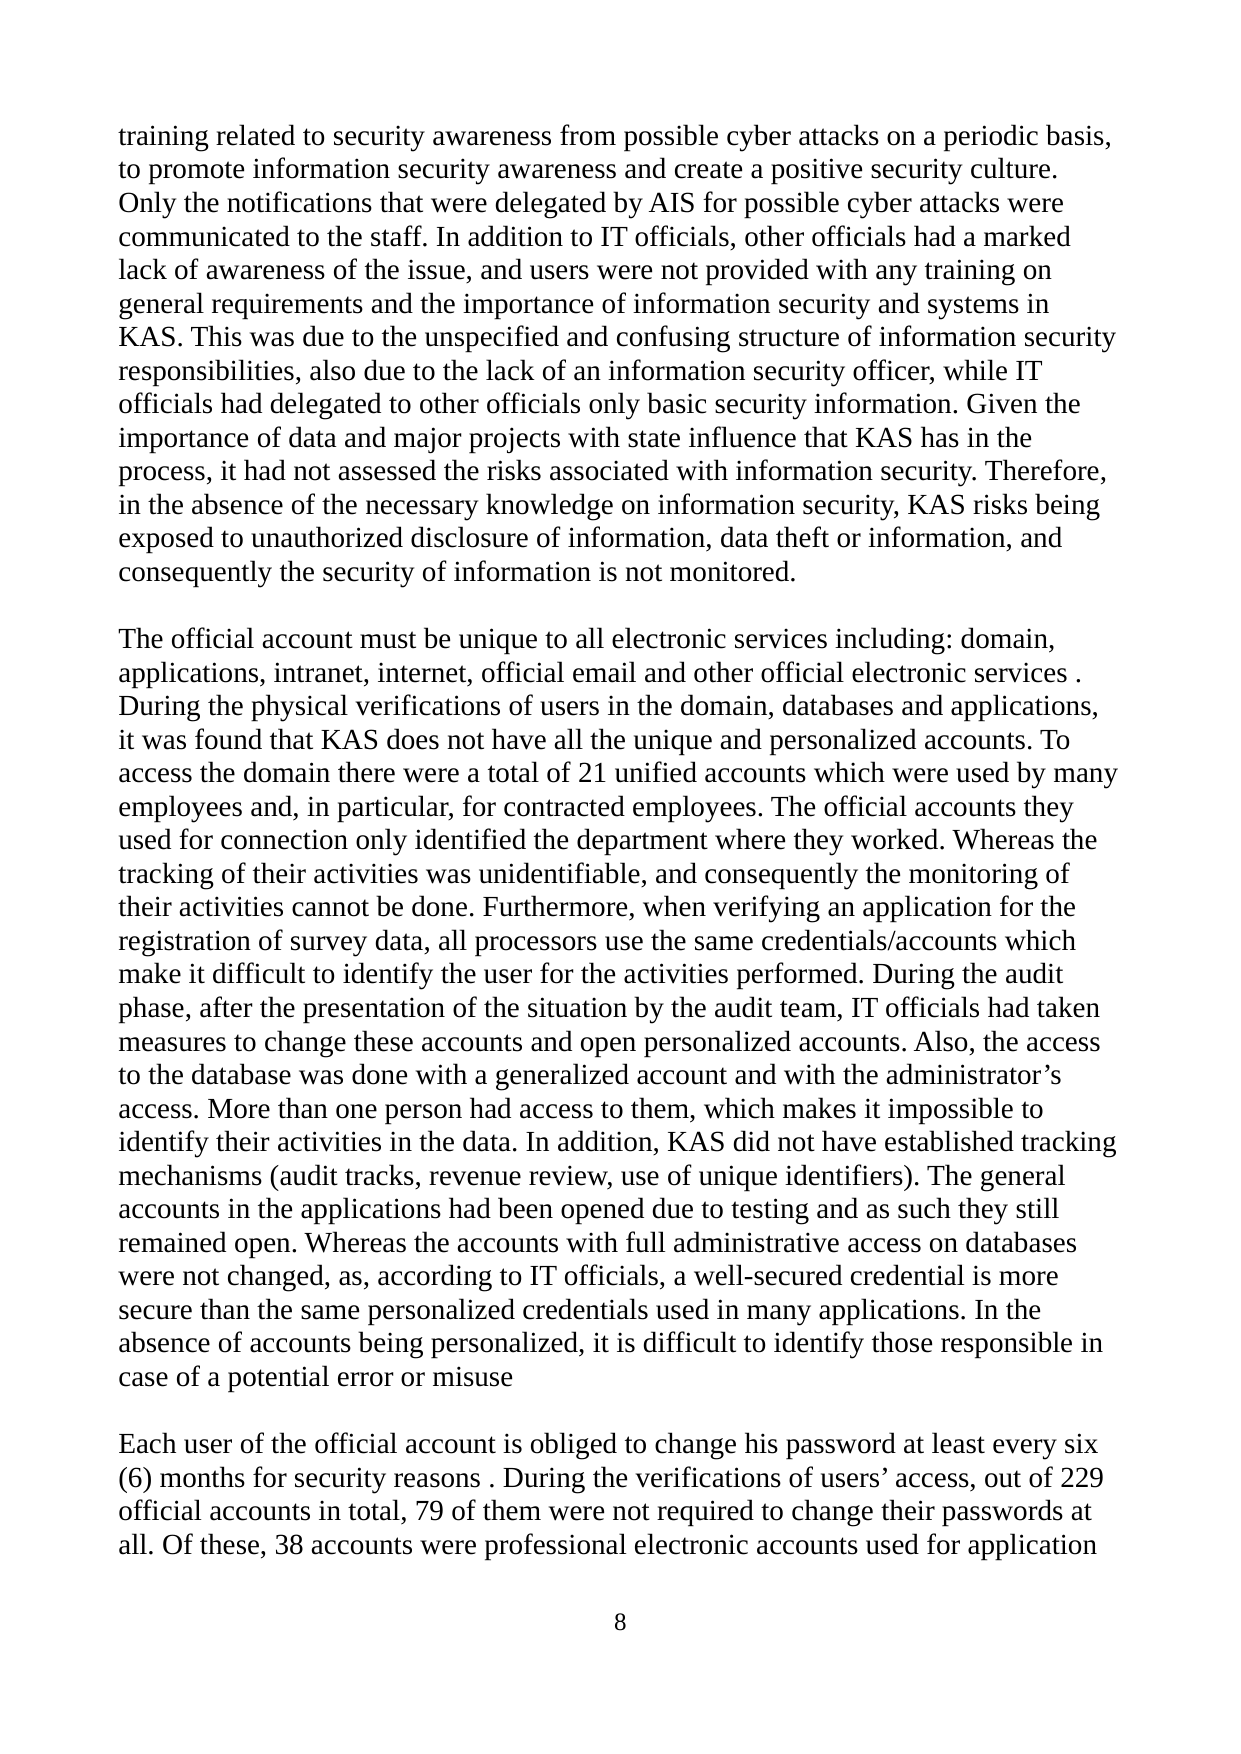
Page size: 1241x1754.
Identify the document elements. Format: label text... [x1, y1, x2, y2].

text training related to security awareness from possible cyber attacks on a periodic basis, to promote information security awareness and create a positive security culture. Only the notifications that were delegated by AIS for possible cyber attacks were communicated to the staff. In addition to IT officials, other officials had a marked lack of awareness of the issue, and users were not provided with any training on general requirements and the importance of information security and systems in KAS. This was due to the unspecified and confusing structure of information security responsibilities, also due to the lack of an information security officer, while IT officials had delegated to other officials only basic security information. Given the importance of data and major projects with state influence that KAS has in the process, it had not assessed the risks associated with information security. Therefore, in the absence of the necessary knowledge on information security, KAS risks being exposed to unauthorized disclosure of information, data theft or information, and consequently the security of information is not monitored. [118, 118, 1122, 588]
text Each user of the official account is obliged to change his password at least every six (6) months for security reasons . During the verifications of users’ access, out of 229 official accounts in total, 79 of them were not required to change their passwords at all. Of these, 38 accounts were professional electronic accounts used for application [118, 1426, 1122, 1560]
text The official account must be unique to all electronic services including: domain, applications, intranet, internet, official email and other official electronic services . During the physical verifications of users in the domain, databases and applications, it was found that KAS does not have all the unique and personalized accounts. To access the domain there were a total of 21 unified accounts which were used by many employees and, in particular, for contracted employees. The official accounts they used for connection only identified the department where they worked. Whereas the tracking of their activities was unidentifiable, and consequently the monitoring of their activities cannot be done. Furthermore, when verifying an application for the registration of survey data, all processors use the same credentials/accounts which make it difficult to identify the user for the activities performed. During the audit phase, after the presentation of the situation by the audit team, IT officials had taken measures to change these accounts and open personalized accounts. Also, the access to the database was done with a generalized account and with the administrator’s access. More than one person had access to them, which makes it impossible to identify their activities in the data. In addition, KAS did not have established tracking mechanisms (audit tracks, revenue review, use of unique identifiers). The general accounts in the applications had been opened due to testing and as such they still remained open. Whereas the accounts with full administrative access on databases were not changed, as, according to IT officials, a well-secured credential is more secure than the same personalized credentials used in many applications. In the absence of accounts being personalized, it is difficult to identify those responsible in case of a potential error or misuse [118, 621, 1122, 1393]
